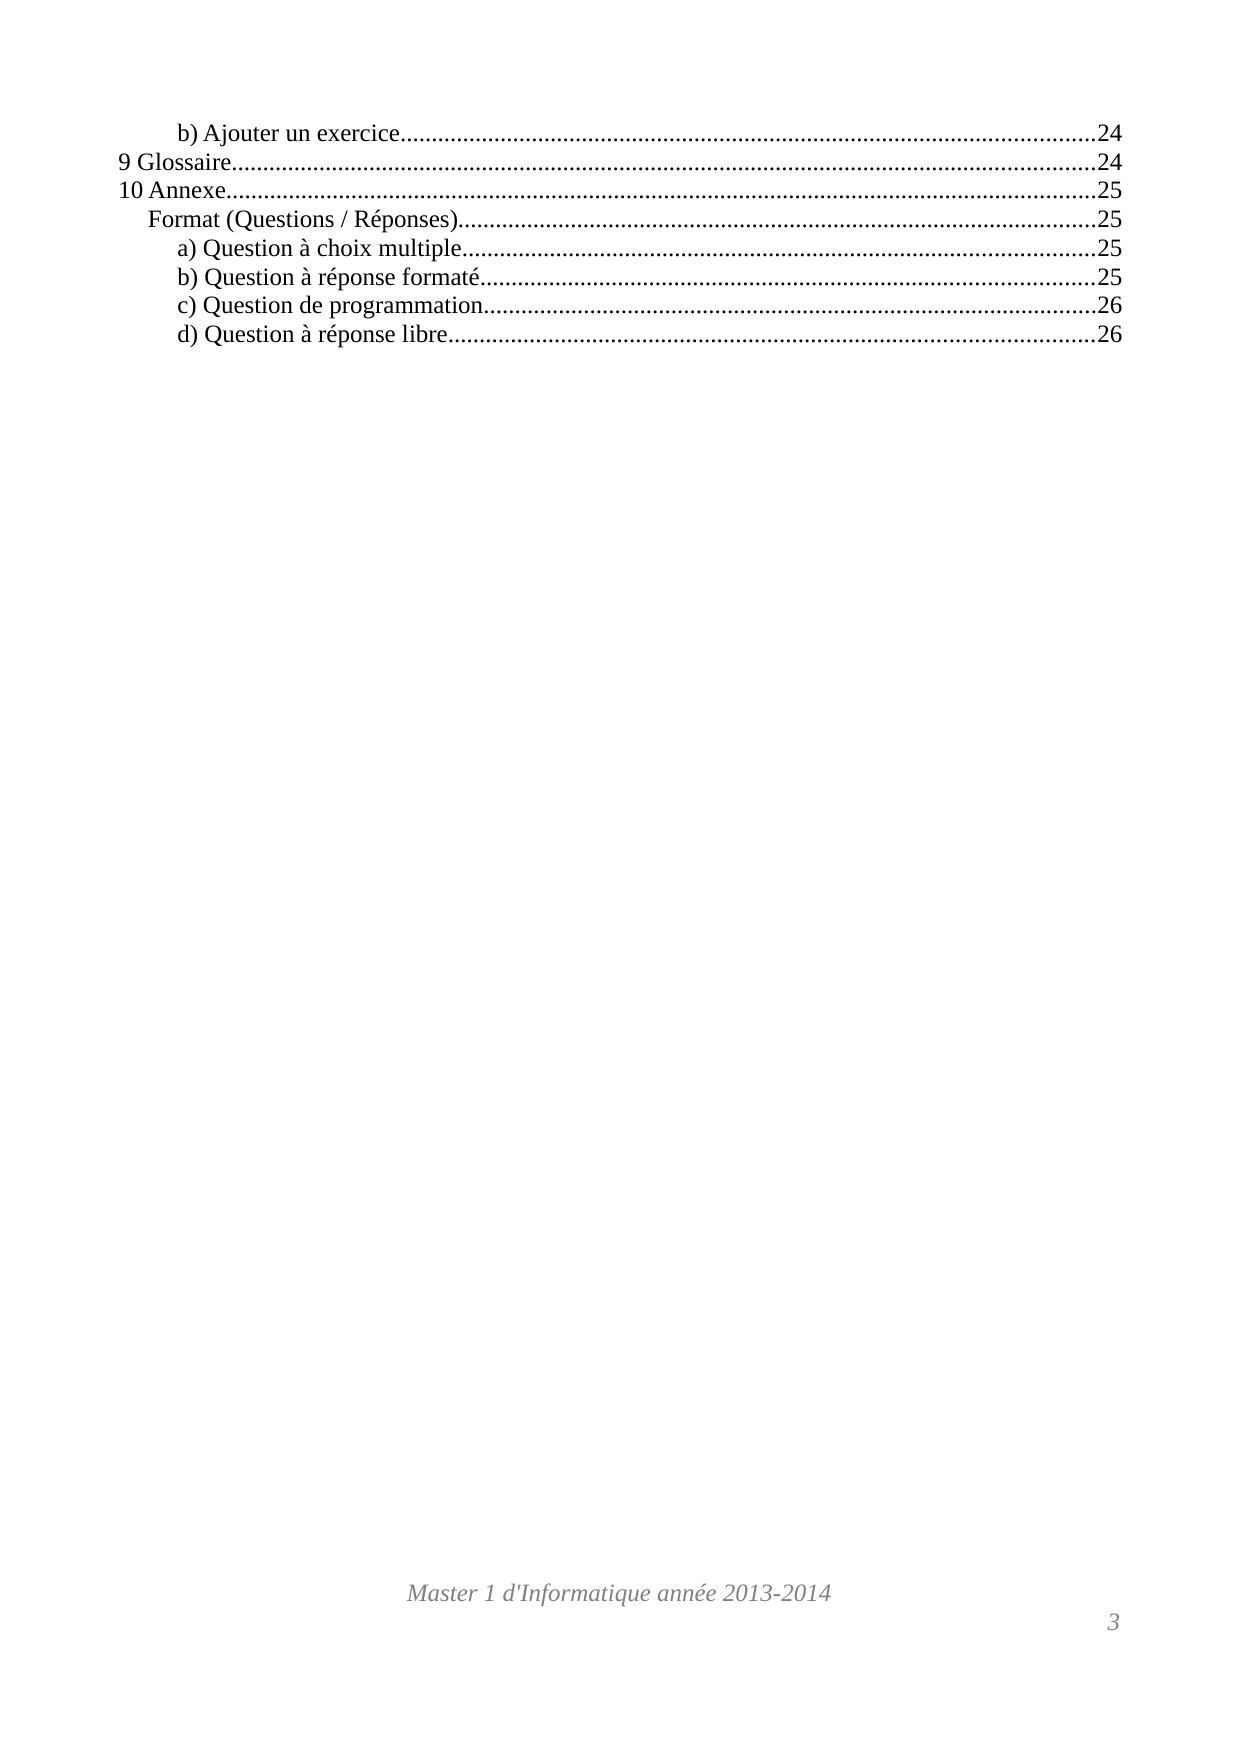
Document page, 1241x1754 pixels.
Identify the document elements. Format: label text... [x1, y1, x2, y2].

text 9 Glossaire 24 [118, 147, 1122, 176]
text 10 Annexe 25 [118, 176, 1122, 204]
text b) Question à réponse formaté 25 [177, 262, 1122, 291]
text b) Ajouter un exercice 24 [177, 118, 1122, 147]
text c) Question de programmation 26 [177, 291, 1122, 319]
text Format (Questions / Réponses) 25 [148, 204, 1122, 233]
text a) Question à choix multiple 25 [177, 233, 1122, 262]
text d) Question à réponse libre 26 [177, 319, 1122, 348]
